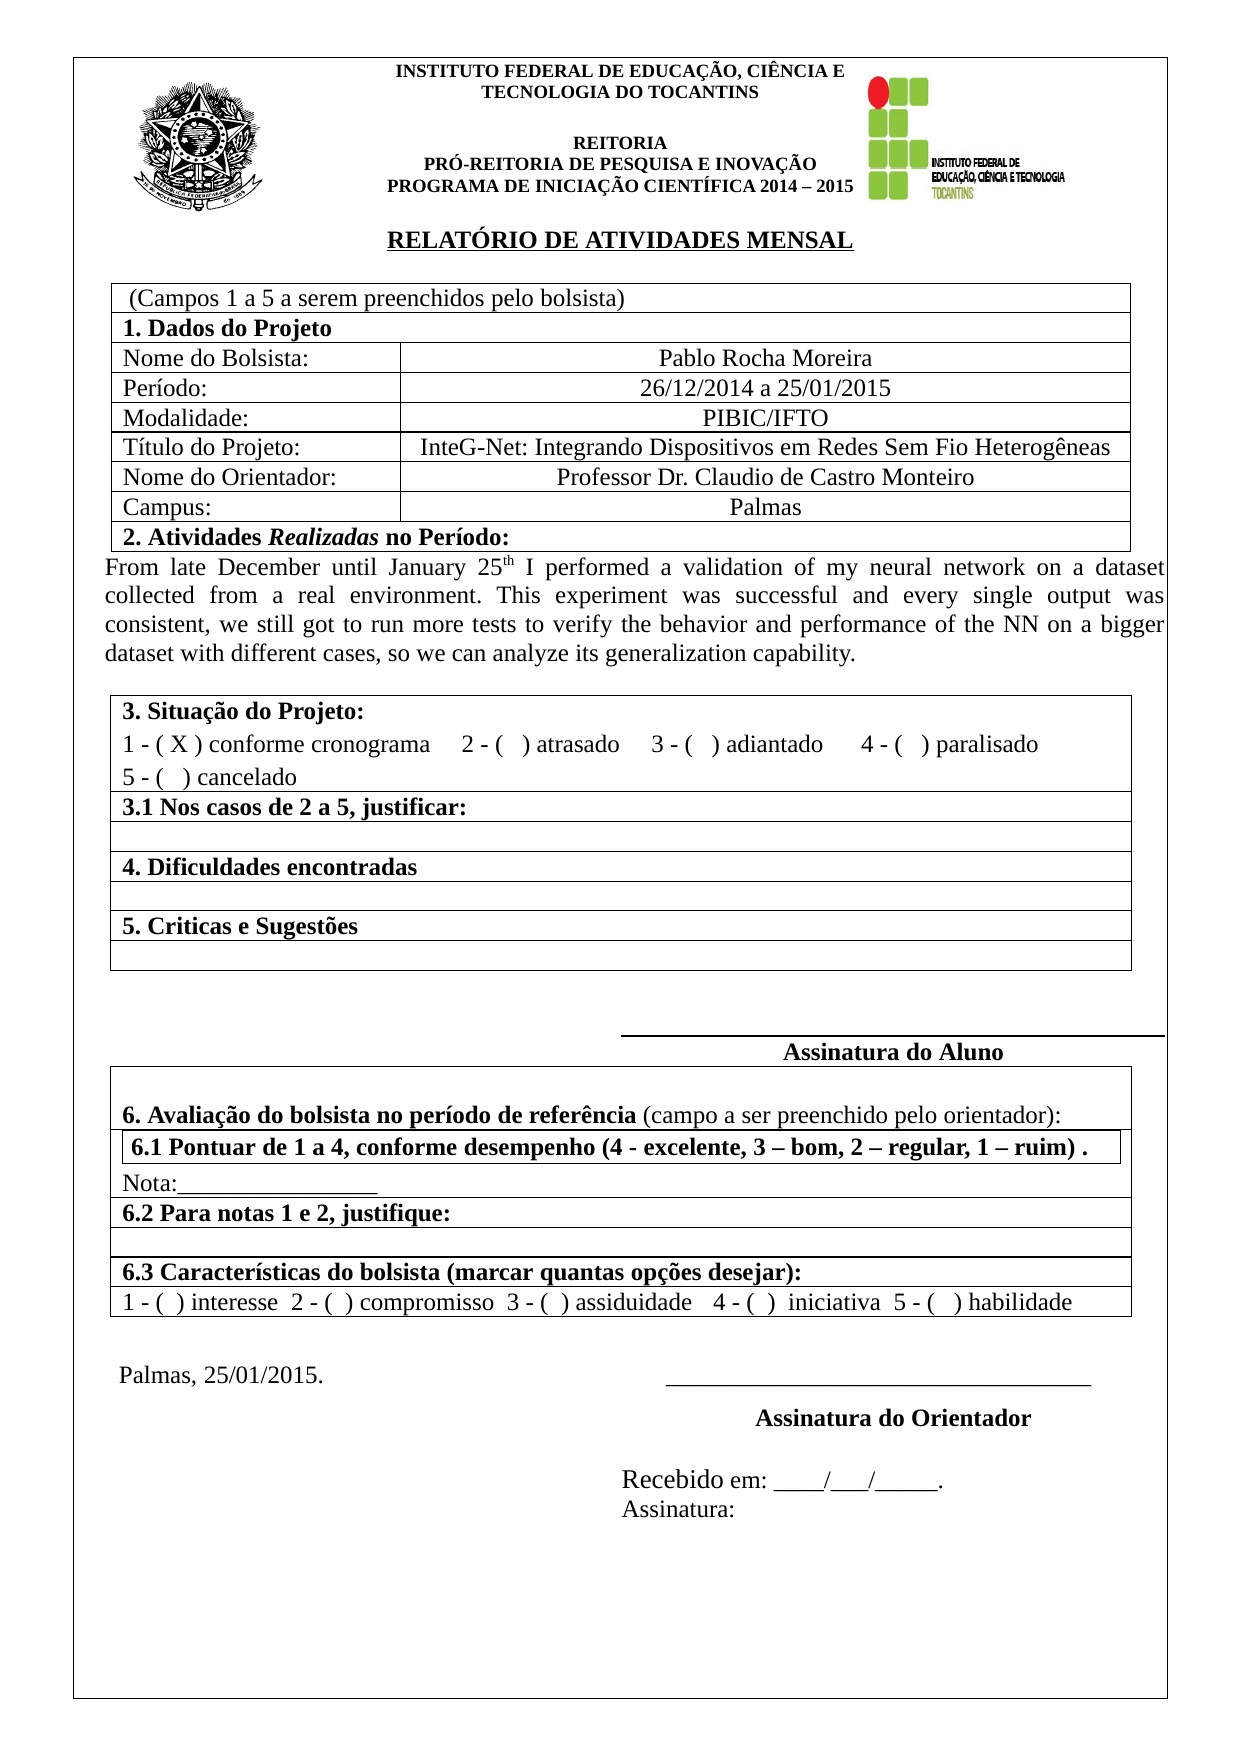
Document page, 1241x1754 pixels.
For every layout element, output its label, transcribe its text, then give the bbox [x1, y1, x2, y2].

text Palmas, 25/01/2015. __________________________________ [75, 1360, 1165, 1389]
table_cell 6.1 Pontuar de 1 a 4, conforme desempenho (4 - excelente, 3 – bom, 2 – regular, 1 – ruim) . Nota:________________ [111, 1130, 1131, 1197]
subtitle Assinatura: [621, 1494, 1165, 1523]
table_cell 6.2 Para notas 1 e 2, justifique: [111, 1198, 1131, 1227]
picture [863, 72, 1066, 205]
table_cell [111, 941, 1131, 970]
table_cell Pablo Rocha Moreira [401, 343, 1130, 372]
table_cell Título do Projeto: [112, 433, 400, 461]
table_cell Professor Dr. Claudio de Castro Monteiro [401, 462, 1130, 491]
table_cell Palmas [401, 492, 1130, 521]
table_header (Campos 1 a 5 a serem preenchidos pelo bolsista) [112, 284, 1130, 312]
table_header 3. Situação do Projeto: 1 - ( X ) conforme cronograma 2 - ( ) atrasado 3 - ( ) adiantado 4 - ( ) paralisado 5 - ( ) cancelado [111, 696, 1131, 791]
table_cell 1. Dados do Projeto [112, 313, 1130, 342]
table_cell 1 - ( ) interesse 2 - ( ) compromisso 3 - ( ) assiduidade 4 - ( ) iniciativa 5 - ( ) habilidade [111, 1287, 1131, 1316]
text RELATÓRIO DE ATIVIDADES MENSAL [74, 225, 1165, 254]
table_cell [111, 882, 1131, 910]
subtitle Recebido em: ____/___/_____. [621, 1463, 1165, 1494]
table_cell Período: [112, 373, 400, 402]
table_cell [111, 1228, 1131, 1256]
subtitle Assinatura do Orientador [621, 1403, 1165, 1432]
table_cell Campus: [112, 492, 400, 521]
table_cell 2. Atividades Realizadas no Período: [112, 522, 1130, 551]
picture [128, 78, 266, 213]
table_cell 3.1 Nos casos de 2 a 5, justificar: [111, 792, 1131, 821]
list From late December until January 25th I performed a validation of my neural network on a dataset collected from a real environment. This experiment was successful and every single output was consistent, we still got to run more tests to verify the behavior and performance of the NN on a bigger dataset with different cases, so we can analyze its generalization capability. [104, 552, 1165, 667]
table_cell [111, 822, 1131, 851]
subtitle Assinatura do Aluno [621, 1037, 1165, 1066]
table_cell 26/12/2014 a 25/01/2015 [401, 373, 1130, 402]
table_cell Nome do Orientador: [112, 462, 400, 491]
table_cell Nome do Bolsista: [112, 343, 400, 372]
text [45, 225, 73, 254]
table_cell PIBIC/IFTO [401, 403, 1130, 431]
table_header 6. Avaliação do bolsista no período de referência (campo a ser preenchido pelo orientador): [111, 1067, 1131, 1129]
table_cell Modalidade: [112, 403, 400, 431]
table_cell InteG-Net: Integrando Dispositivos em Redes Sem Fio Heterogêneas [401, 433, 1130, 461]
table_cell 5. Criticas e Sugestões [111, 911, 1131, 940]
table_cell 6.3 Características do bolsista (marcar quantas opções desejar): [111, 1258, 1131, 1286]
table_cell 4. Dificuldades encontradas [111, 852, 1131, 881]
